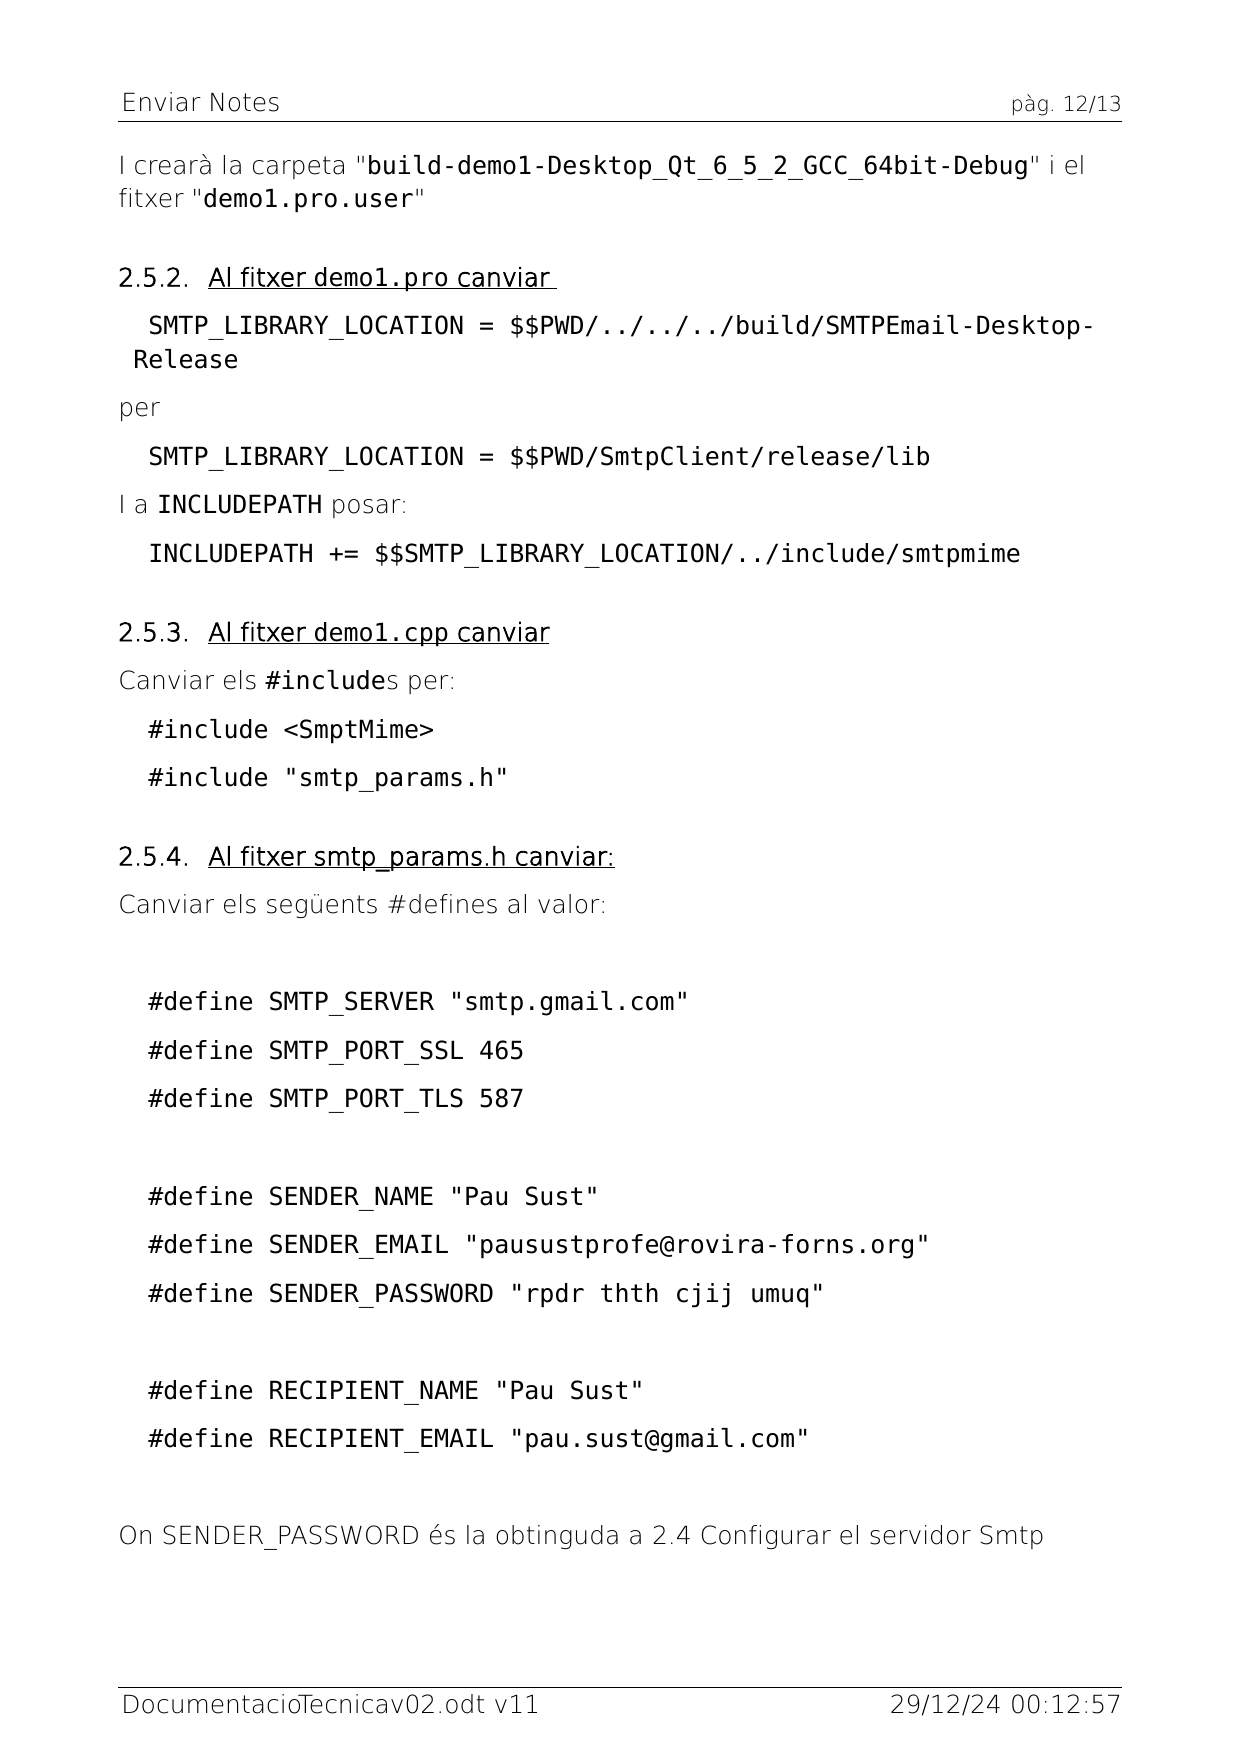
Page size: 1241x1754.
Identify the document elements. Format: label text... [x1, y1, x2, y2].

subtitle Al fitxer smtp_params.h canviar: [118, 842, 1122, 871]
text SMTP_LIBRARY_LOCATION = $$PWD/../../../build/SMTPEmail-Desktop-Release [133, 311, 1107, 374]
text #define RECIPIENT_EMAIL "pau.sust@gmail.com" [133, 1424, 1107, 1453]
subtitle Al fitxer demo1.cpp canviar [118, 618, 1122, 647]
text #define SMTP_PORT_TLS 587 [133, 1084, 1107, 1114]
text Canviar els #includes per: [118, 666, 1122, 695]
text INCLUDEPATH += $$SMTP_LIBRARY_LOCATION/../include/smtpmime [133, 539, 1107, 568]
text per [118, 393, 1122, 423]
text #define SENDER_PASSWORD "rpdr thth cjij umuq" [133, 1279, 1107, 1308]
text Canviar els següents #defines al valor: [118, 890, 1122, 919]
text On SENDER_PASSWORD és la obtinguda a 2.4 Configurar el servidor Smtp [118, 1521, 1122, 1551]
text #define RECIPIENT_NAME "Pau Sust" [133, 1376, 1107, 1405]
text #include "smtp_params.h" [133, 763, 1107, 792]
text #include <SmptMime> [133, 715, 1107, 744]
text I crearà la carpeta "build-demo1-Desktop_Qt_6_5_2_GCC_64bit-Debug" i el fitxer "demo1.pro.user" [118, 151, 1122, 213]
text #define SMTP_SERVER "smtp.gmail.com" [133, 987, 1107, 1017]
text #define SMTP_PORT_SSL 465 [133, 1036, 1107, 1065]
text #define SENDER_EMAIL "pausustprofe@rovira-forns.org" [133, 1230, 1107, 1259]
text #define SENDER_NAME "Pau Sust" [133, 1182, 1107, 1211]
subtitle Al fitxer demo1.pro canviar [118, 263, 1122, 292]
text I a INCLUDEPATH posar: [118, 491, 1122, 520]
text SMTP_LIBRARY_LOCATION = $$PWD/SmtpClient/release/lib [133, 442, 1107, 471]
